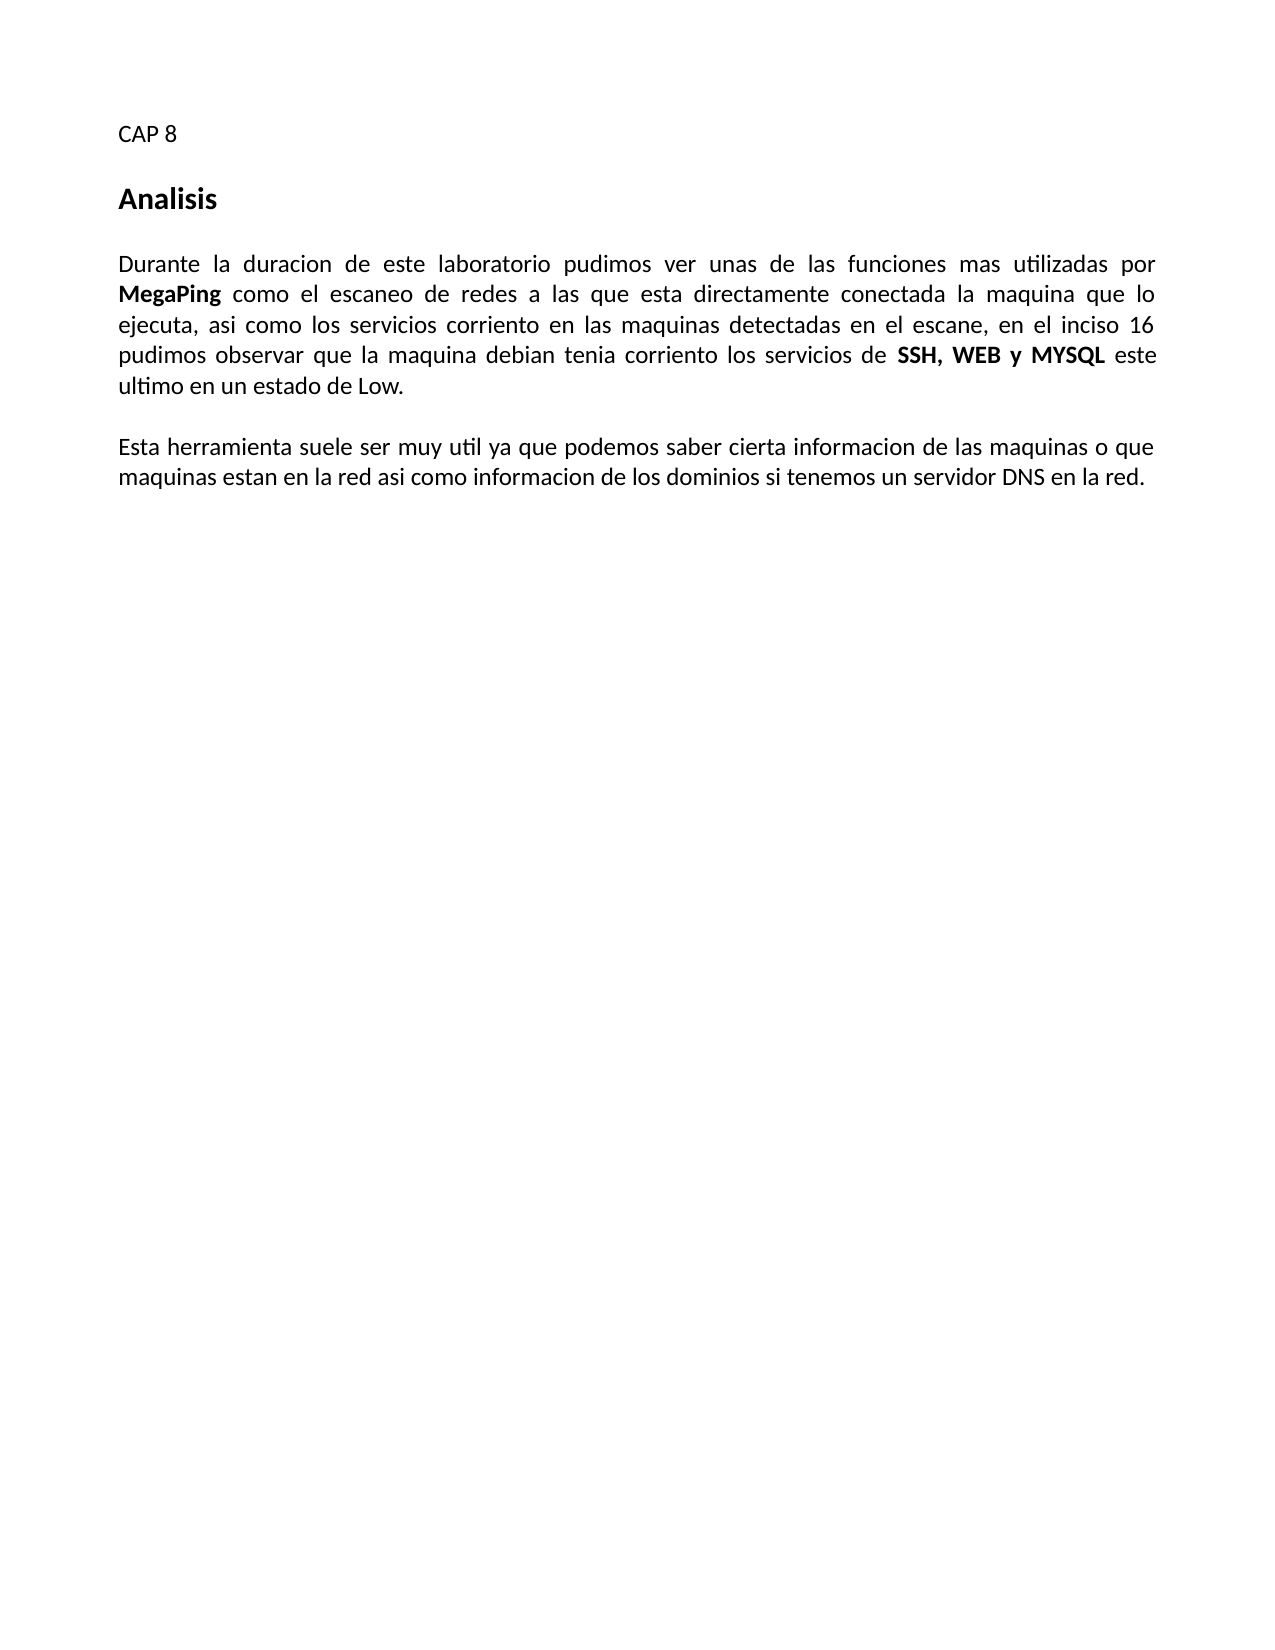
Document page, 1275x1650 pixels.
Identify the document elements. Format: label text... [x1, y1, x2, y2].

text Esta herramienta suele ser muy util ya que podemos saber cierta informacion de las maquinas o que maquinas estan en la red asi como informacion de los dominios si tenemos un servidor DNS en la red. [118, 431, 1157, 492]
text CAP 8 [118, 118, 1157, 149]
text Durante la duracion de este laboratorio pudimos ver unas de las funciones mas utilizadas por MegaPing como el escaneo de redes a las que esta directamente conectada la maquina que lo ejecuta, asi como los servicios corriento en las maquinas detectadas en el escane, en el inciso 16 pudimos observar que la maquina debian tenia corriento los servicios de SSH, WEB y MYSQL este ultimo en un estado de Low. [118, 248, 1157, 400]
text Analisis [118, 179, 1157, 217]
